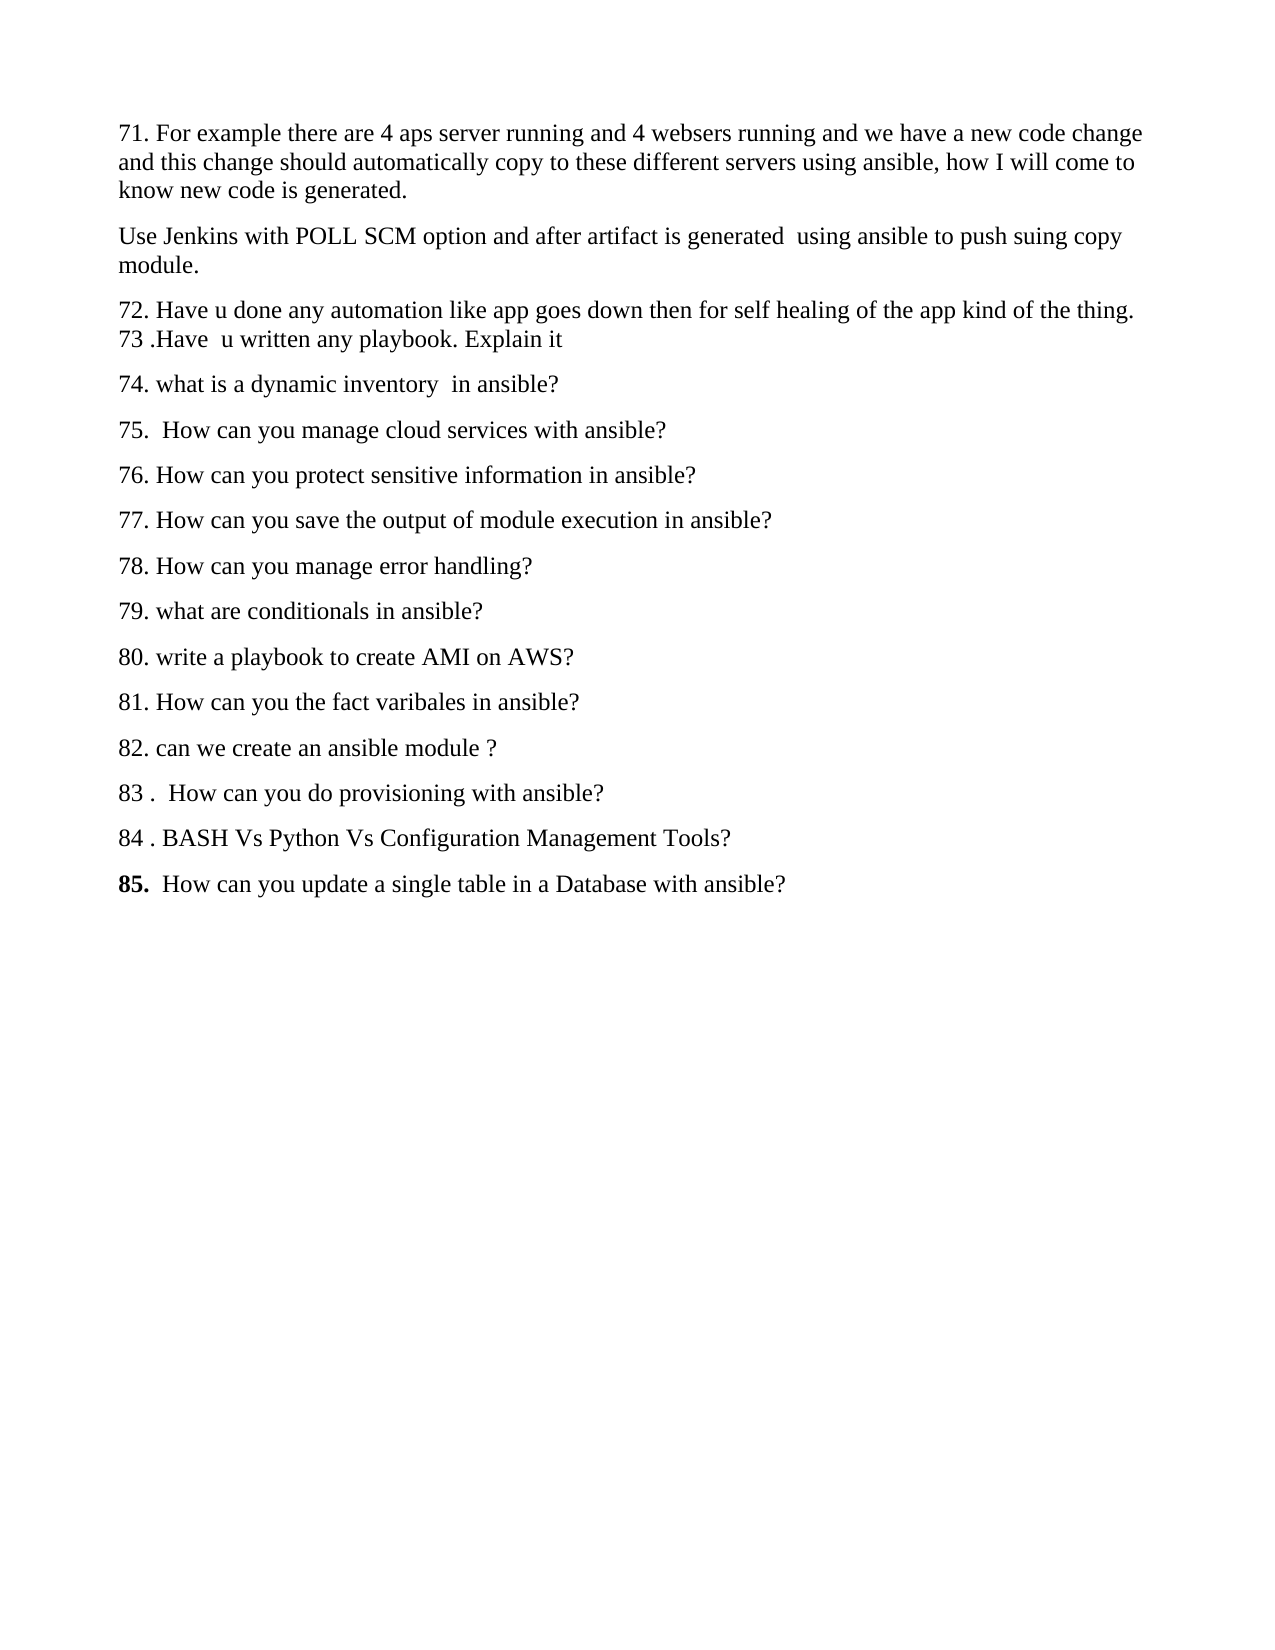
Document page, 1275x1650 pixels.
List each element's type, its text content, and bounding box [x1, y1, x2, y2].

text 79. what are conditionals in ansible? [118, 596, 1157, 625]
text 72. Have u done any automation like app goes down then for self healing of the app kind of the thing. 73 .Have u written any playbook. Explain it [118, 295, 1157, 353]
text 80. write a playbook to create AMI on AWS? [118, 642, 1157, 671]
text 77. How can you save the output of module execution in ansible? [118, 506, 1157, 534]
text 78. How can you manage error handling? [118, 551, 1157, 580]
text 75. How can you manage cloud services with ansible? [118, 415, 1157, 443]
text Use Jenkins with POLL SCM option and after artifact is generated using ansible to push suing copy module. [118, 221, 1157, 278]
text 74. what is a dynamic inventory in ansible? [118, 369, 1157, 398]
text 82. can we create an ansible module ? [118, 733, 1157, 761]
text 76. How can you protect sensitive information in ansible? [118, 460, 1157, 489]
text 85. How can you update a single table in a Database with ansible? [118, 869, 1157, 898]
text 81. How can you the fact varibales in ansible? [118, 687, 1157, 716]
text 83 . How can you do provisioning with ansible? [118, 778, 1157, 807]
text 71. For example there are 4 aps server running and 4 websers running and we have a new code change and this change should automatically copy to these different servers using ansible, how I will come to know new code is generated. [118, 118, 1157, 204]
text 84 . BASH Vs Python Vs Configuration Management Tools? [118, 823, 1157, 852]
